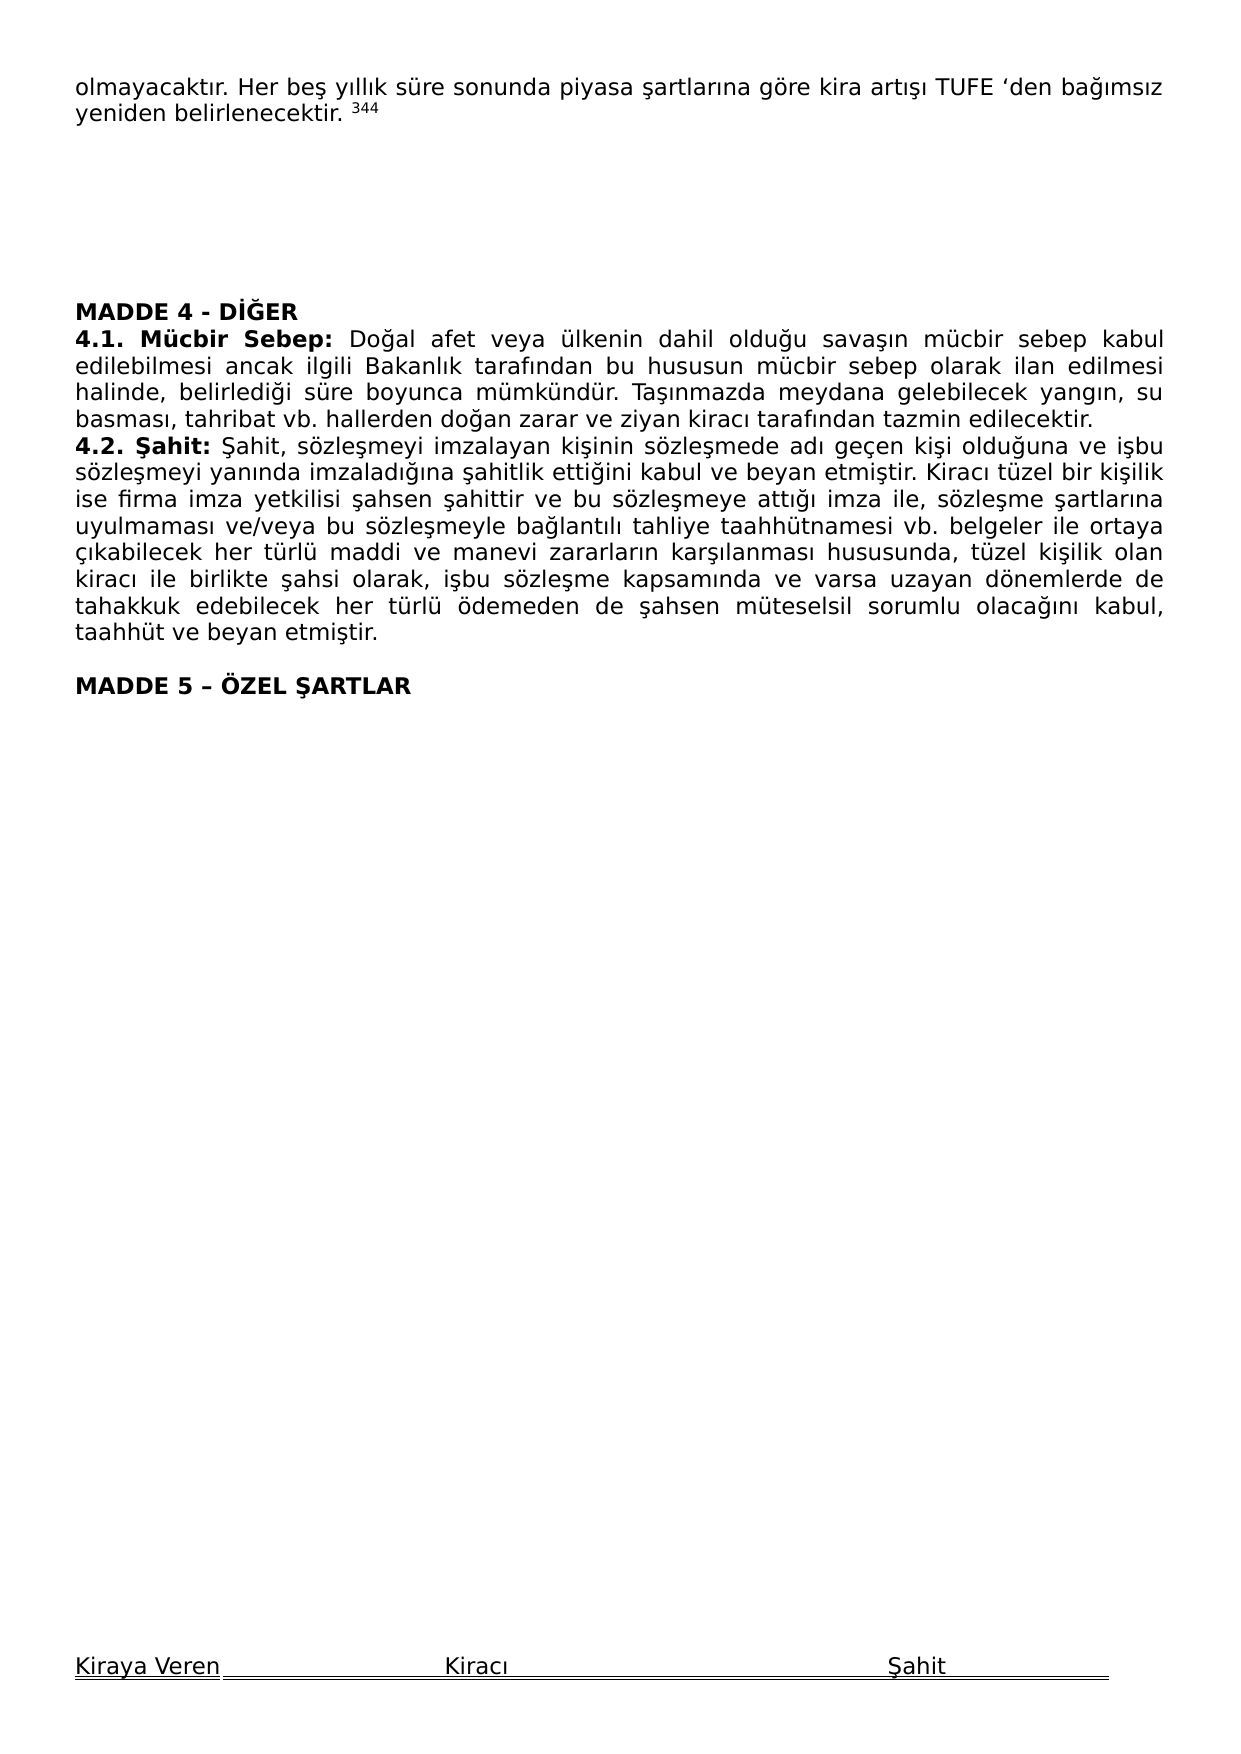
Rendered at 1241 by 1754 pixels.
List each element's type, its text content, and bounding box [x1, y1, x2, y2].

text 4.1. Mücbir Sebep: Doğal afet veya ülkenin dahil olduğu savaşın mücbir sebep kabul edilebilmesi ancak ilgili Bakanlık tarafından bu hususun mücbir sebep olarak ilan edilmesi halinde, belirlediği süre boyunca mümkündür. Taşınmazda meydana gelebilecek yangın, su basması, tahribat vb. hallerden doğan zarar ve ziyan kiracı tarafından tazmin edilecektir. [75, 326, 1165, 433]
text MADDE 5 – ÖZEL ŞARTLAR [75, 673, 1165, 699]
text 4.2. Şahit: Şahit, sözleşmeyi imzalayan kişinin sözleşmede adı geçen kişi olduğuna ve işbu sözleşmeyi yanında imzaladığına şahitlik ettiğini kabul ve beyan etmiştir. Kiracı tüzel bir kişilik ise firma imza yetkilisi şahsen şahittir ve bu sözleşmeye attığı imza ile, sözleşme şartlarına uyulmaması ve/veya bu sözleşmeyle bağlantılı tahliye taahhütnamesi vb. belgeler ile ortaya çıkabilecek her türlü maddi ve manevi zararların karşılanması hususunda, tüzel kişilik olan kiracı ile birlikte şahsi olarak, işbu sözleşme kapsamında ve varsa uzayan dönemlerde de tahakkuk edebilecek her türlü ödemeden de şahsen müteselsil sorumlu olacağını kabul, taahhüt ve beyan etmiştir. [75, 433, 1165, 646]
text MADDE 4 - DİĞER [75, 299, 1165, 326]
text olmayacaktır. Her beş yıllık süre sonunda piyasa şartlarına göre kira artışı TUFE ‘den bağımsız yeniden belirlenecektir. 344 [75, 74, 1165, 127]
